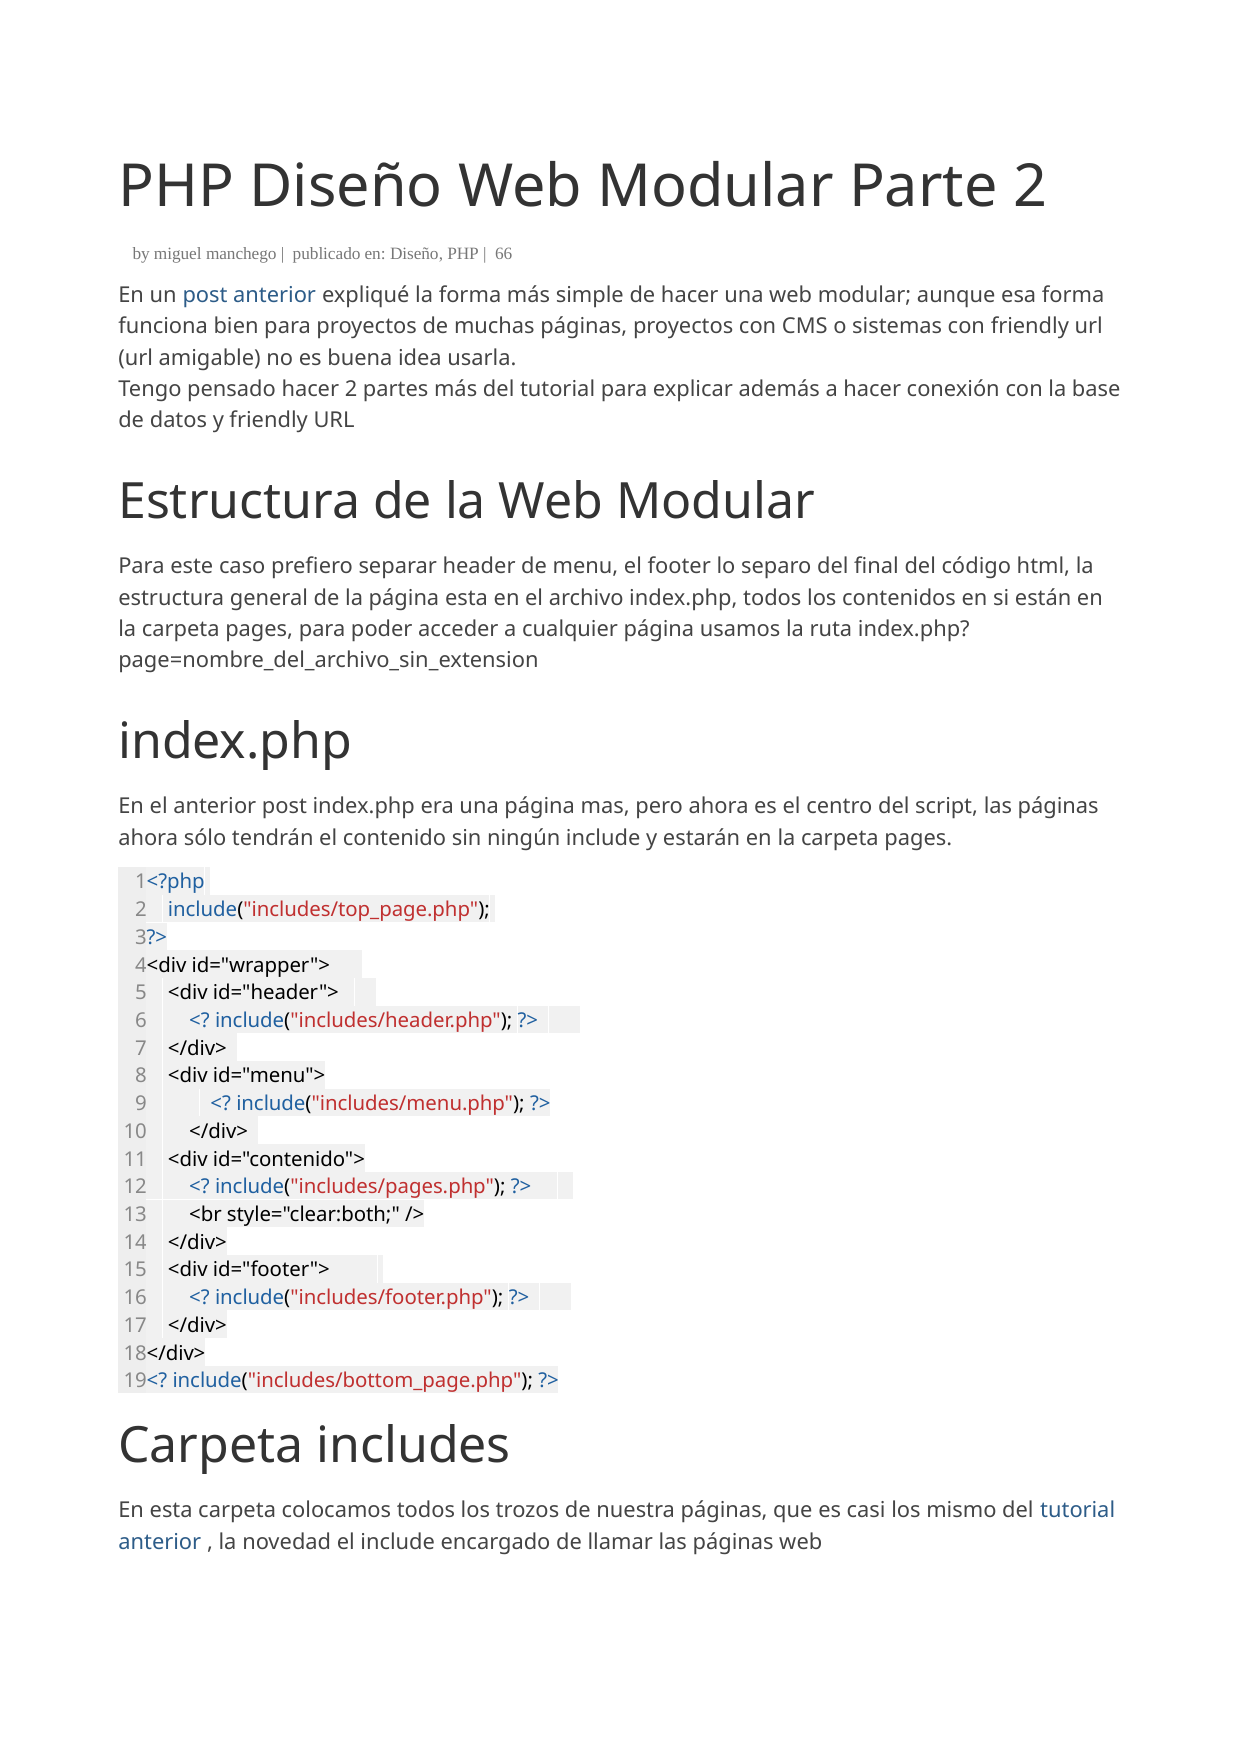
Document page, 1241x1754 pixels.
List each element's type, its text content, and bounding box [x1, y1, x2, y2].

text by miguel manchego | publicado en: Diseño, PHP | 66 [126, 236, 1122, 265]
subtitle PHP Diseño Web Modular Parte 2 [118, 143, 1122, 224]
subtitle Estructura de la Web Modular [118, 465, 1122, 533]
subtitle index.php [118, 705, 1122, 773]
text En un post anterior expliqué la forma más simple de hacer una web modular; aunque esa forma funciona bien para proyectos de muchas páginas, proyectos con CMS o sistemas con friendly url (url amigable) no es buena idea usarla. Tengo pensado hacer 2 partes más del tutorial para explicar además a hacer conexión con la base de datos y friendly URL [118, 278, 1122, 434]
text En esta carpeta colocamos todos los trozos de nuestra páginas, que es casi los mismo del tutorial anterior , la novedad el include encargado de llamar las páginas web [118, 1493, 1122, 1555]
text Para este caso prefiero separar header de menu, el footer lo separo del final del código html, la estructura general de la página esta en el archivo index.php, todos los contenidos en si están en la carpeta pages, para poder acceder a cualquier página usamos la ruta index.php?page=nombre_del_archivo_sin_extension [118, 549, 1122, 674]
table_header <?php include("includes/top_page.php"); ?> <div id="wrapper"> <div id="header"> <? include("includes/header.php"); ?> </div> <div id="menu"> <? include("includes/menu.php"); ?> </div> <div id="contenido"> <? include("includes/pages.php"); ?> <br style="clear:both;" /> </div> <div id="footer"> <? include("includes/footer.php"); ?> </div> </div> <? include("includes/bottom_page.php"); ?> [146, 867, 806, 1393]
text En el anterior post index.php era una página mas, pero ahora es el centro del script, las páginas ahora sólo tendrán el contenido sin ningún include y estarán en la carpeta pages. [118, 789, 1122, 851]
subtitle Carpeta includes [118, 1409, 1122, 1477]
table_header 1 2 3 4 5 6 7 8 9 10 11 12 13 14 15 16 17 18 19 [118, 867, 146, 1393]
